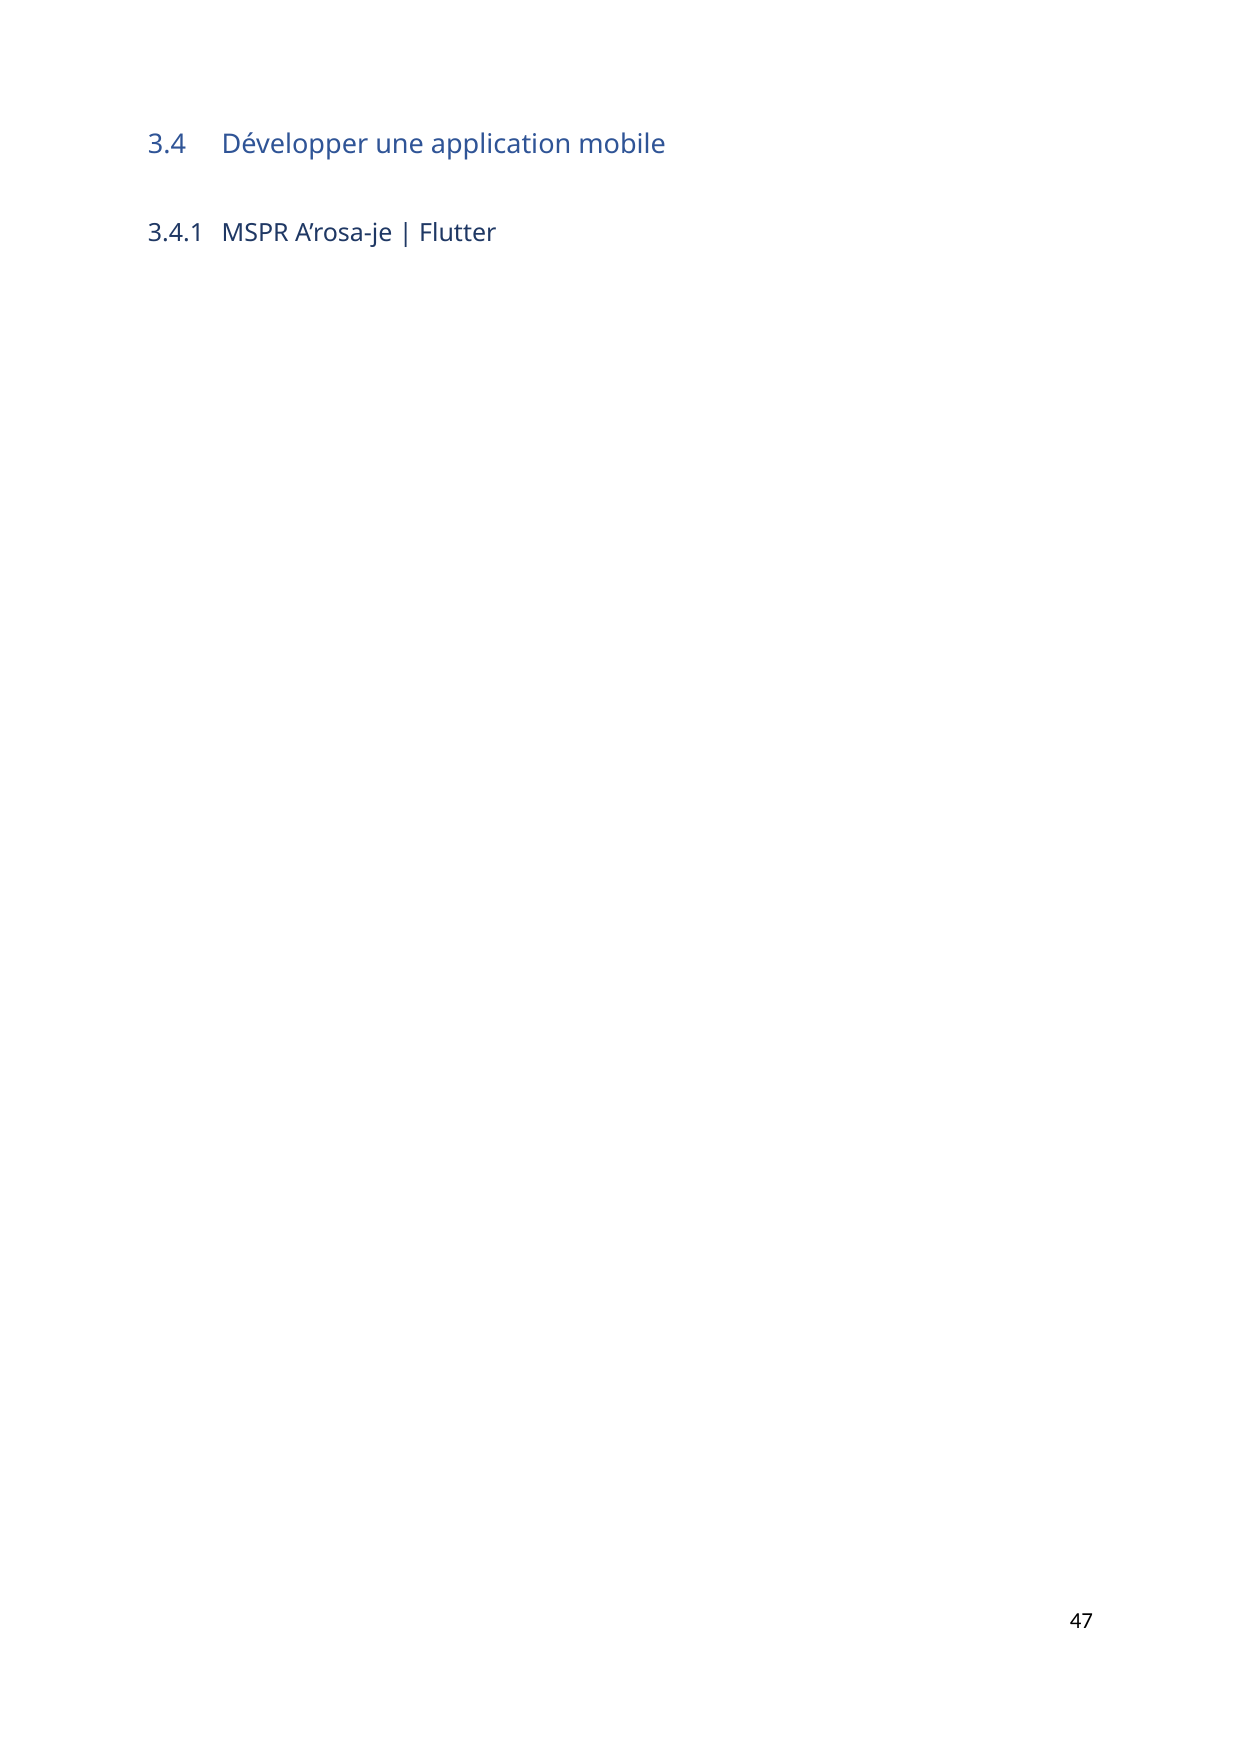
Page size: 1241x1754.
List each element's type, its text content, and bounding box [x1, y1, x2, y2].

subtitle 3.4 Développer une application mobile [148, 124, 1093, 161]
subtitle 3.4.1 MSPR A’rosa-je | Flutter [148, 214, 1093, 249]
